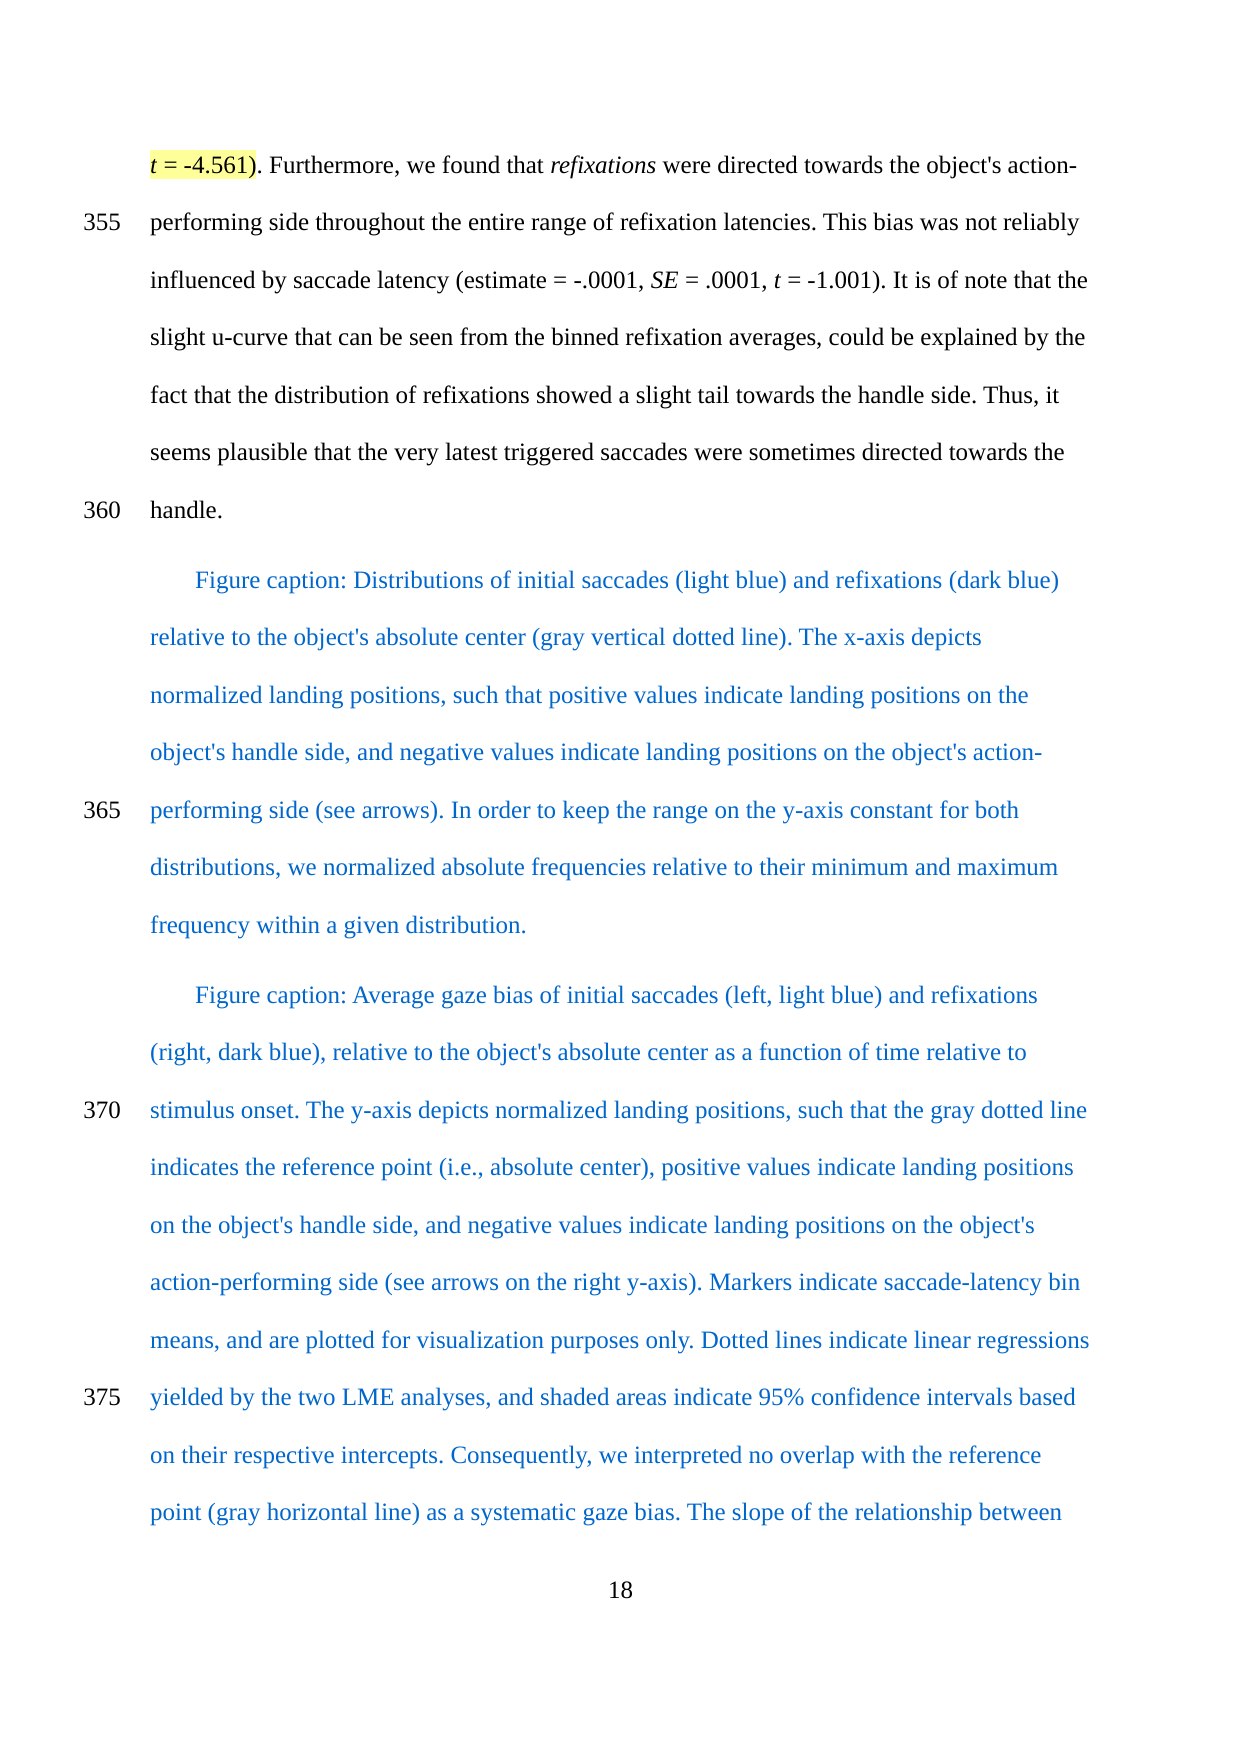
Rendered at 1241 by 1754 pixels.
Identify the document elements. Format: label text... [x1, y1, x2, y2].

text Figure caption: Distributions of initial saccades (light blue) and refixations (dark blue) relative to the object's absolute center (gray vertical dotted line). The x-axis depicts normalized landing positions, such that positive values indicate landing positions on the object's handle side, and negative values indicate landing positions on the object's action-performing side (see arrows). In order to keep the range on the y-axis constant for both distributions, we normalized absolute frequencies relative to their minimum and maximum frequency within a given distribution. [150, 565, 1091, 939]
text t = -4.561). Furthermore, we found that refixations were directed towards the object's action-performing side throughout the entire range of refixation latencies. This bias was not reliably influenced by saccade latency (estimate = -.0001, SE = .0001, t = -1.001). It is of note that the slight u-curve that can be seen from the binned refixation averages, could be explained by the fact that the distribution of refixations showed a slight tail towards the handle side. Thus, it seems plausible that the very latest triggered saccades were sometimes directed towards the handle. [150, 150, 1091, 524]
text Figure caption: Average gaze bias of initial saccades (left, light blue) and refixations (right, dark blue), relative to the object's absolute center as a function of time relative to stimulus onset. The y-axis depicts normalized landing positions, such that the gray dotted line indicates the reference point (i.e., absolute center), positive values indicate landing positions on the object's handle side, and negative values indicate landing positions on the object's action-performing side (see arrows on the right y-axis). Markers indicate saccade-latency bin means, and are plotted for visualization purposes only. Dotted lines indicate linear regressions yielded by the two LME analyses, and shaded areas indicate 95% confidence intervals based on their respective intercepts. Consequently, we interpreted no overlap with the reference point (gray horizontal line) as a systematic gaze bias. The slope of the relationship between [150, 980, 1091, 1526]
